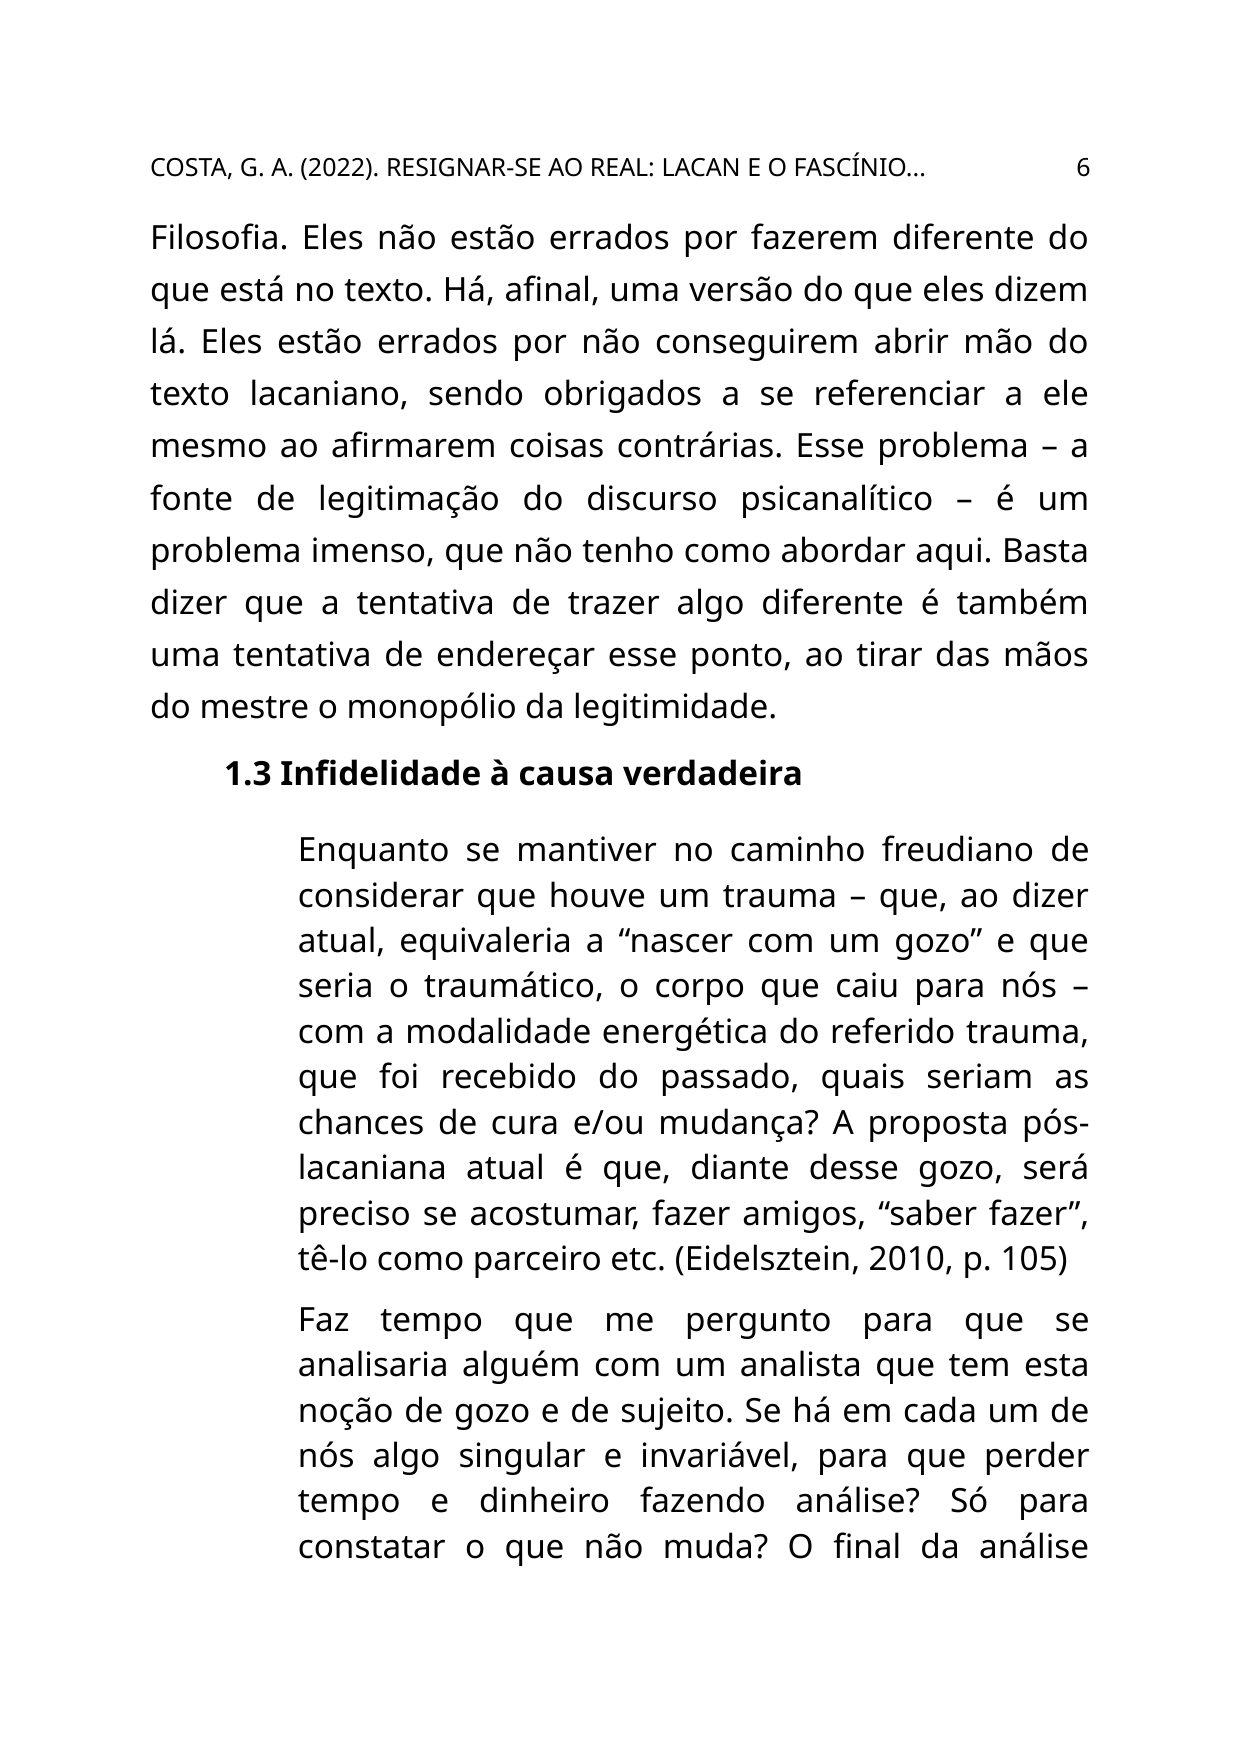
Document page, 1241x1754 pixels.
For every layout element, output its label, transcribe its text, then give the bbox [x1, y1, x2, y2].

text Faz tempo que me pergunto para que se analisaria alguém com um analista que tem esta noção de gozo e de sujeito. Se há em cada um de nós algo singular e invariável, para que perder tempo e dinheiro fazendo análise? Só para constatar o que não muda? O final da análise [298, 1296, 1090, 1568]
text Enquanto se mantiver no caminho freudiano de considerar que houve um trauma – que, ao dizer atual, equivaleria a “nascer com um gozo” e que seria o traumático, o corpo que caiu para nós – com a modalidade energética do referido trauma, que foi recebido do passado, quais seriam as chances de cura e/ou mudança? A proposta pós-lacaniana atual é que, diante desse gozo, será preciso se acostumar, fazer amigos, “saber fazer”, tê-lo como parceiro etc. (Eidelsztein, 2010, p. 105) [298, 826, 1090, 1280]
subtitle 1.3 Infidelidade à causa verdadeira [150, 750, 1090, 796]
text Filosofia. Eles não estão errados por fazerem diferente do que está no texto. Há, afinal, uma versão do que eles dizem lá. Eles estão errados por não conseguirem abrir mão do texto lacaniano, sendo obrigados a se referenciar a ele mesmo ao afirmarem coisas contrárias. Esse problema – a fonte de legitimação do discurso psicanalítico – é um problema imenso, que não tenho como abordar aqui. Basta dizer que a tentativa de trazer algo diferente é também uma tentativa de endereçar esse ponto, ao tirar das mãos do mestre o monopólio da legitimidade. [150, 213, 1090, 729]
